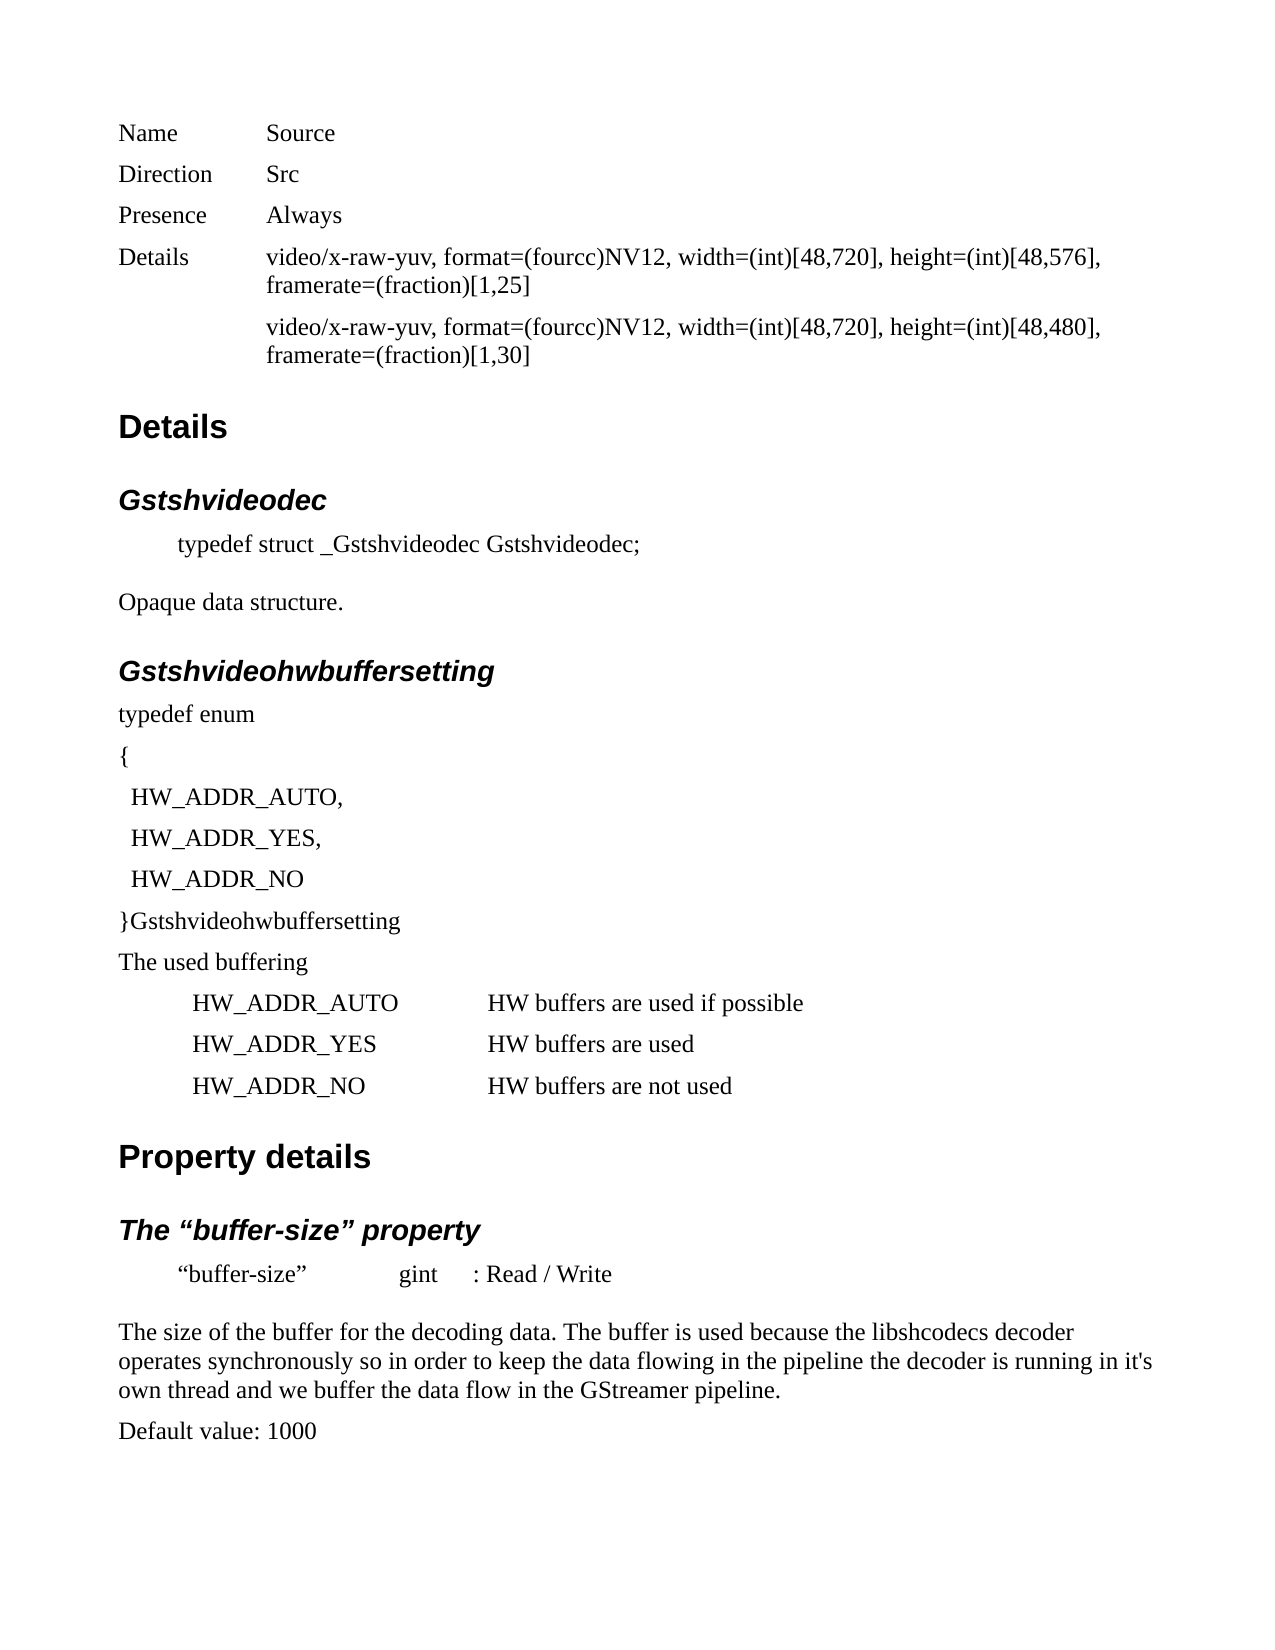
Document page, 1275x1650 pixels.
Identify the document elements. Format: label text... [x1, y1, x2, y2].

subtitle Gstshvideohwbuffersetting [118, 653, 1157, 687]
text }Gstshvideohwbuffersetting [118, 906, 1157, 934]
text Name Source [118, 118, 1157, 147]
subtitle The “buffer-size” property [118, 1213, 1157, 1247]
subtitle Details [118, 407, 1157, 446]
text Direction Src [118, 159, 1157, 188]
text Opaque data structure. [118, 587, 1157, 616]
text HW_ADDR_NO HW buffers are not used [118, 1071, 1157, 1099]
text HW_ADDR_YES HW buffers are used [118, 1029, 1157, 1058]
text HW_ADDR_NO [118, 864, 1157, 893]
text { [118, 741, 1157, 769]
text Default value: 1000 [118, 1416, 1157, 1445]
subtitle Gstshvideodec [118, 483, 1157, 517]
text The used buffering [118, 947, 1157, 976]
text video/x-raw-yuv, format=(fourcc)NV12, width=(int)[48,720], height=(int)[48,480], framerate=(fraction)[1,30] [118, 312, 1157, 369]
subtitle Property details [118, 1137, 1157, 1176]
text Presence Always [118, 201, 1157, 229]
text typedef struct _Gstshvideodec Gstshvideodec; [177, 529, 1098, 558]
text typedef enum [118, 699, 1157, 728]
text HW_ADDR_AUTO HW buffers are used if possible [118, 988, 1157, 1017]
text Details video/x-raw-yuv, format=(fourcc)NV12, width=(int)[48,720], height=(int)[48,576], framerate=(fraction)[1,25] [118, 242, 1157, 299]
text “buffer-size” gint : Read / Write [177, 1259, 1098, 1288]
text The size of the buffer for the decoding data. The buffer is used because the libshcodecs decoder operates synchronously so in order to keep the data flowing in the pipeline the decoder is running in it's own thread and we buffer the data flow in the GStreamer pipeline. [118, 1317, 1157, 1404]
text HW_ADDR_AUTO, [118, 782, 1157, 811]
text HW_ADDR_YES, [118, 823, 1157, 852]
